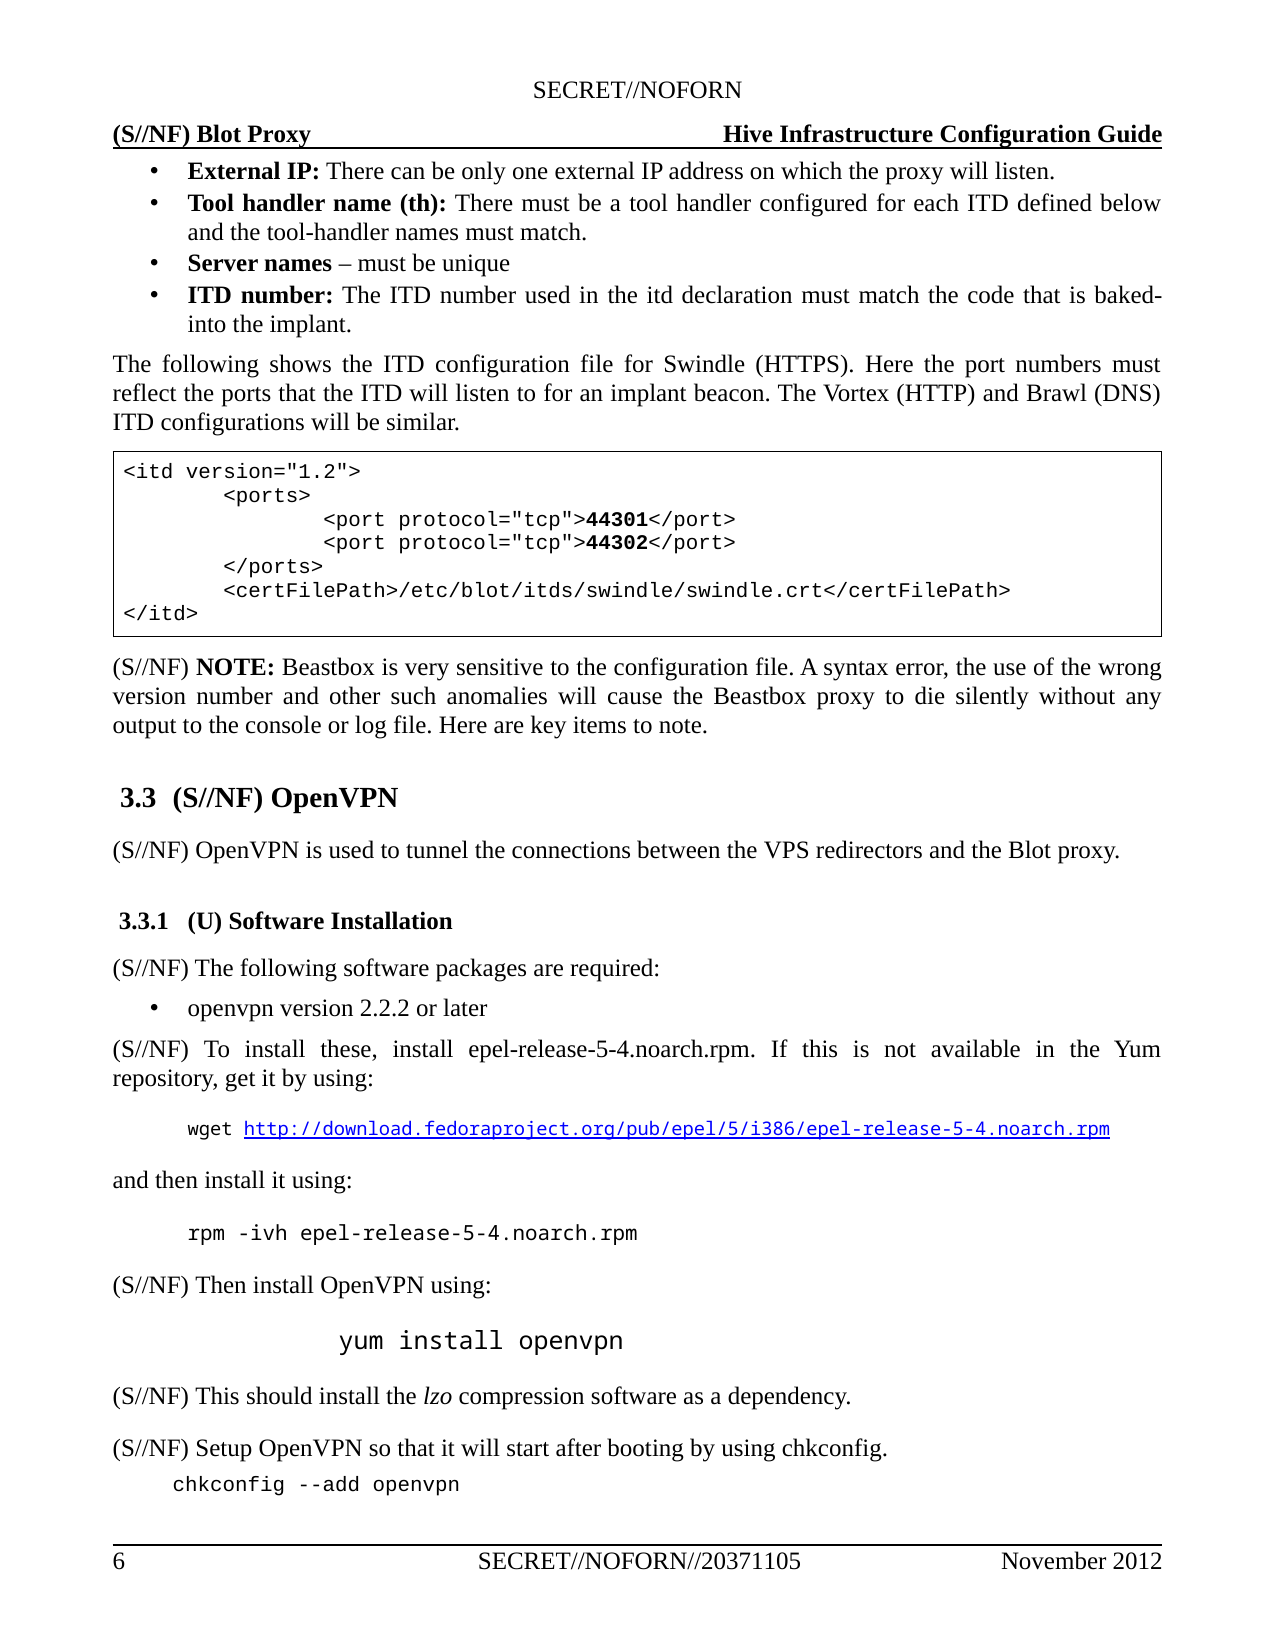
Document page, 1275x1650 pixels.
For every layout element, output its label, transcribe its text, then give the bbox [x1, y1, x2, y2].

text <port protocol="tcp">44301</port> [123, 509, 1152, 532]
text <certFilePath>/etc/blot/itds/swindle/swindle.crt</certFilePath> [123, 579, 1152, 603]
text <port protocol="tcp">44302</port> [123, 532, 1152, 556]
text and then install it using: [112, 1165, 1162, 1194]
text [114, 452, 1161, 636]
text (S//NF) Then install OpenVPN using: [112, 1270, 1162, 1299]
text wget http://download.fedoraproject.org/pub/epel/5/i386/epel-release-5-4.noarch.rpm [187, 1116, 1162, 1141]
list Server names – must be unique [150, 248, 1162, 277]
subtitle (S//NF) OpenVPN [112, 781, 1162, 814]
text (S//NF) This should install the lzo compression software as a dependency. [112, 1381, 1162, 1409]
text (S//NF) The following software packages are required: [112, 953, 1162, 981]
list Tool handler name (th): There must be a tool handler configured for each ITD defined below and the tool-handler names must match. [150, 188, 1162, 245]
text (S//NF) To install these, install epel-release-5-4.noarch.rpm. If this is not available in the Yum repository, get it by using: [112, 1034, 1162, 1092]
subtitle (U) Software Installation [112, 906, 1162, 934]
text </itd> [123, 603, 1152, 627]
list External IP: There can be only one external IP address on which the proxy will listen. [150, 156, 1162, 185]
text (S//NF) OpenVPN is used to tunnel the connections between the VPS redirectors and the Blot proxy. [112, 835, 1162, 864]
text The following shows the ITD configuration file for Swindle (HTTPS). Here the port numbers must reflect the ports that the ITD will listen to for an implant beacon. The Vortex (HTTP) and Brawl (DNS) ITD configurations will be similar. [112, 349, 1162, 436]
text (S//NF) NOTE: Beastbox is very sensitive to the configuration file. A syntax error, the use of the wrong version number and other such anomalies will cause the Beastbox proxy to die silently without any output to the console or log file. Here are key items to note. [112, 637, 1162, 739]
text <ports> [123, 485, 1152, 509]
text rpm -ivh epel-release-5-4.noarch.rpm [187, 1218, 1162, 1246]
list openvpn version 2.2.2 or later [150, 993, 1162, 1022]
text yum install openvpn [112, 1323, 1162, 1357]
text <itd version="1.2"> [123, 461, 1152, 485]
text </ports> [123, 556, 1152, 579]
text chkconfig --add openvpn [142, 1474, 1132, 1498]
list ITD number: The ITD number used in the itd declaration must match the code that is baked-into the implant. [150, 280, 1162, 338]
text (S//NF) Setup OpenVPN so that it will start after booting by using chkconfig. [112, 1433, 1162, 1462]
